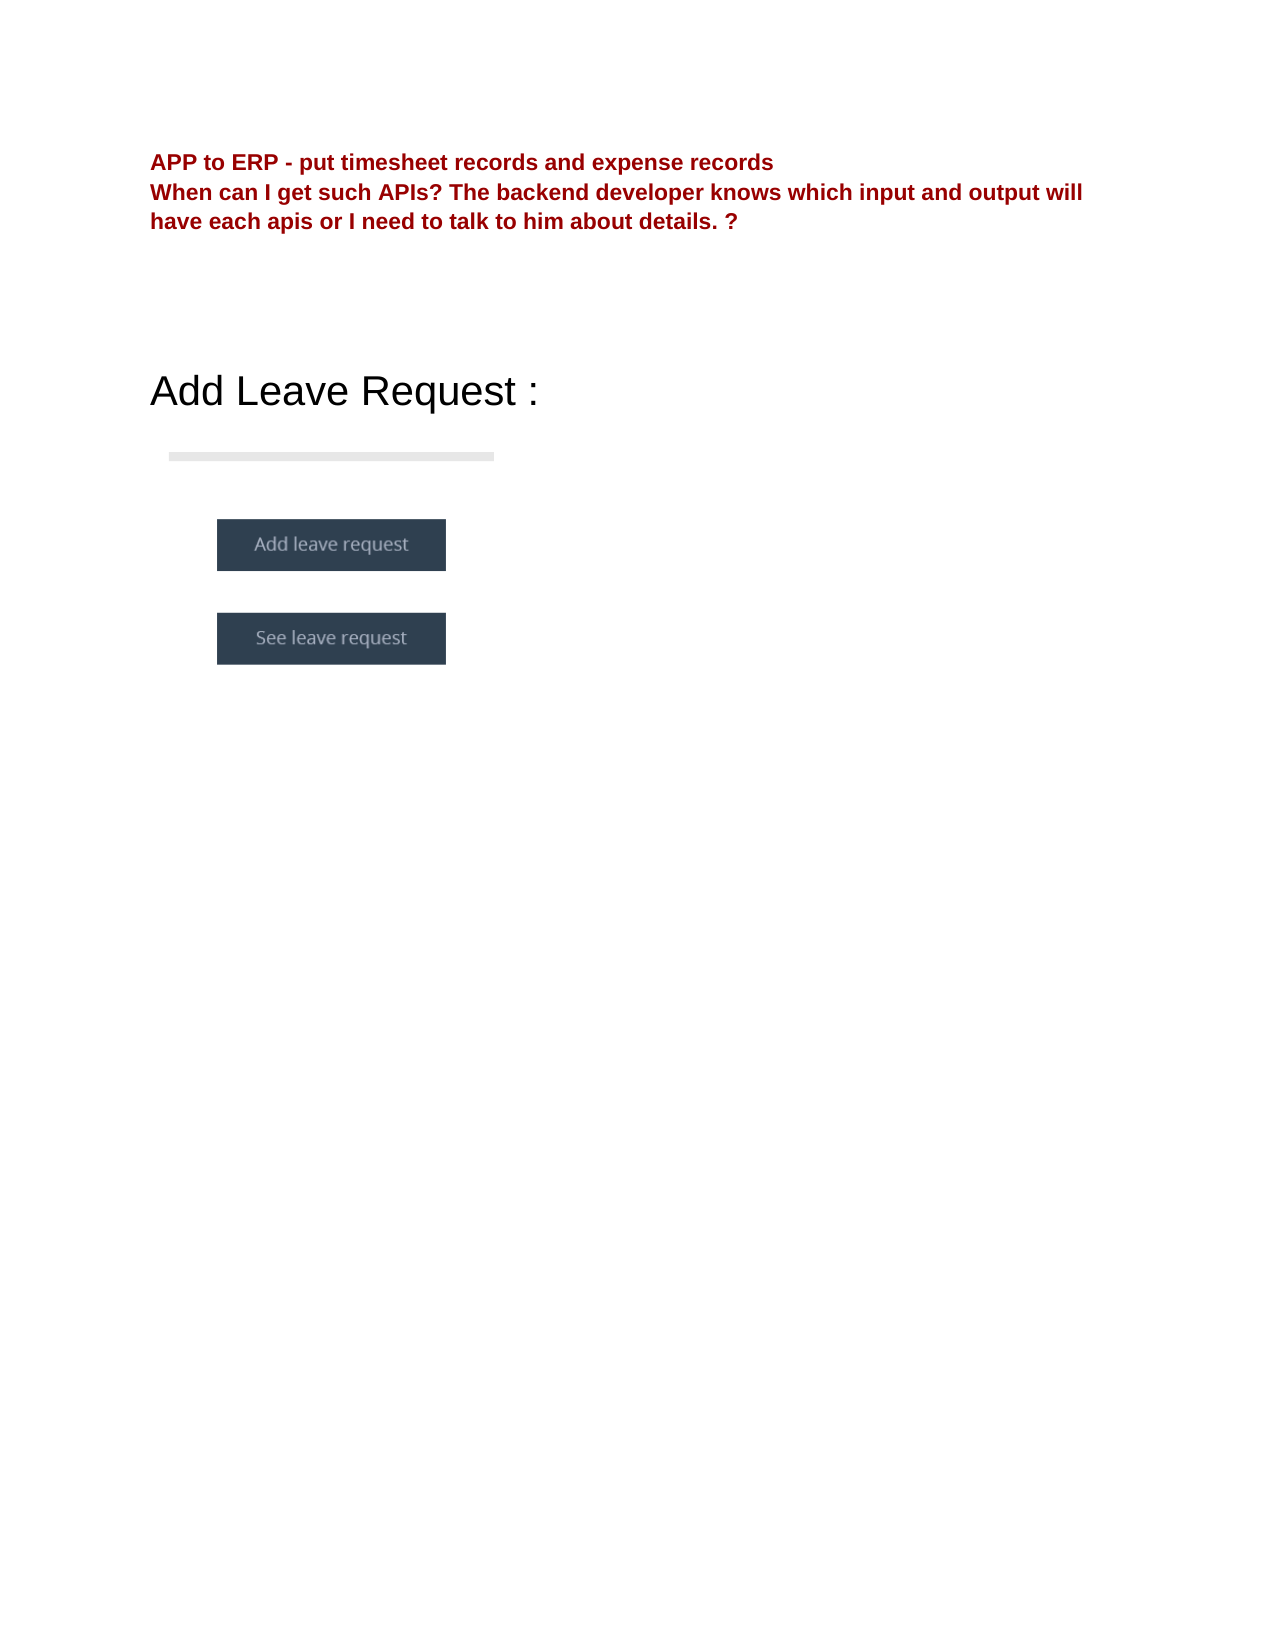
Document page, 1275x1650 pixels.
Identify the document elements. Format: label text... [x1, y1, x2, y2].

text APP to ERP - put timesheet records and expense records [150, 150, 1125, 176]
picture [168, 452, 494, 1030]
text When can I get such APIs? The backend developer knows which input and output will have each apis or I need to talk to him about details. ? [150, 179, 1125, 234]
subtitle Add Leave Request : [150, 368, 1125, 414]
